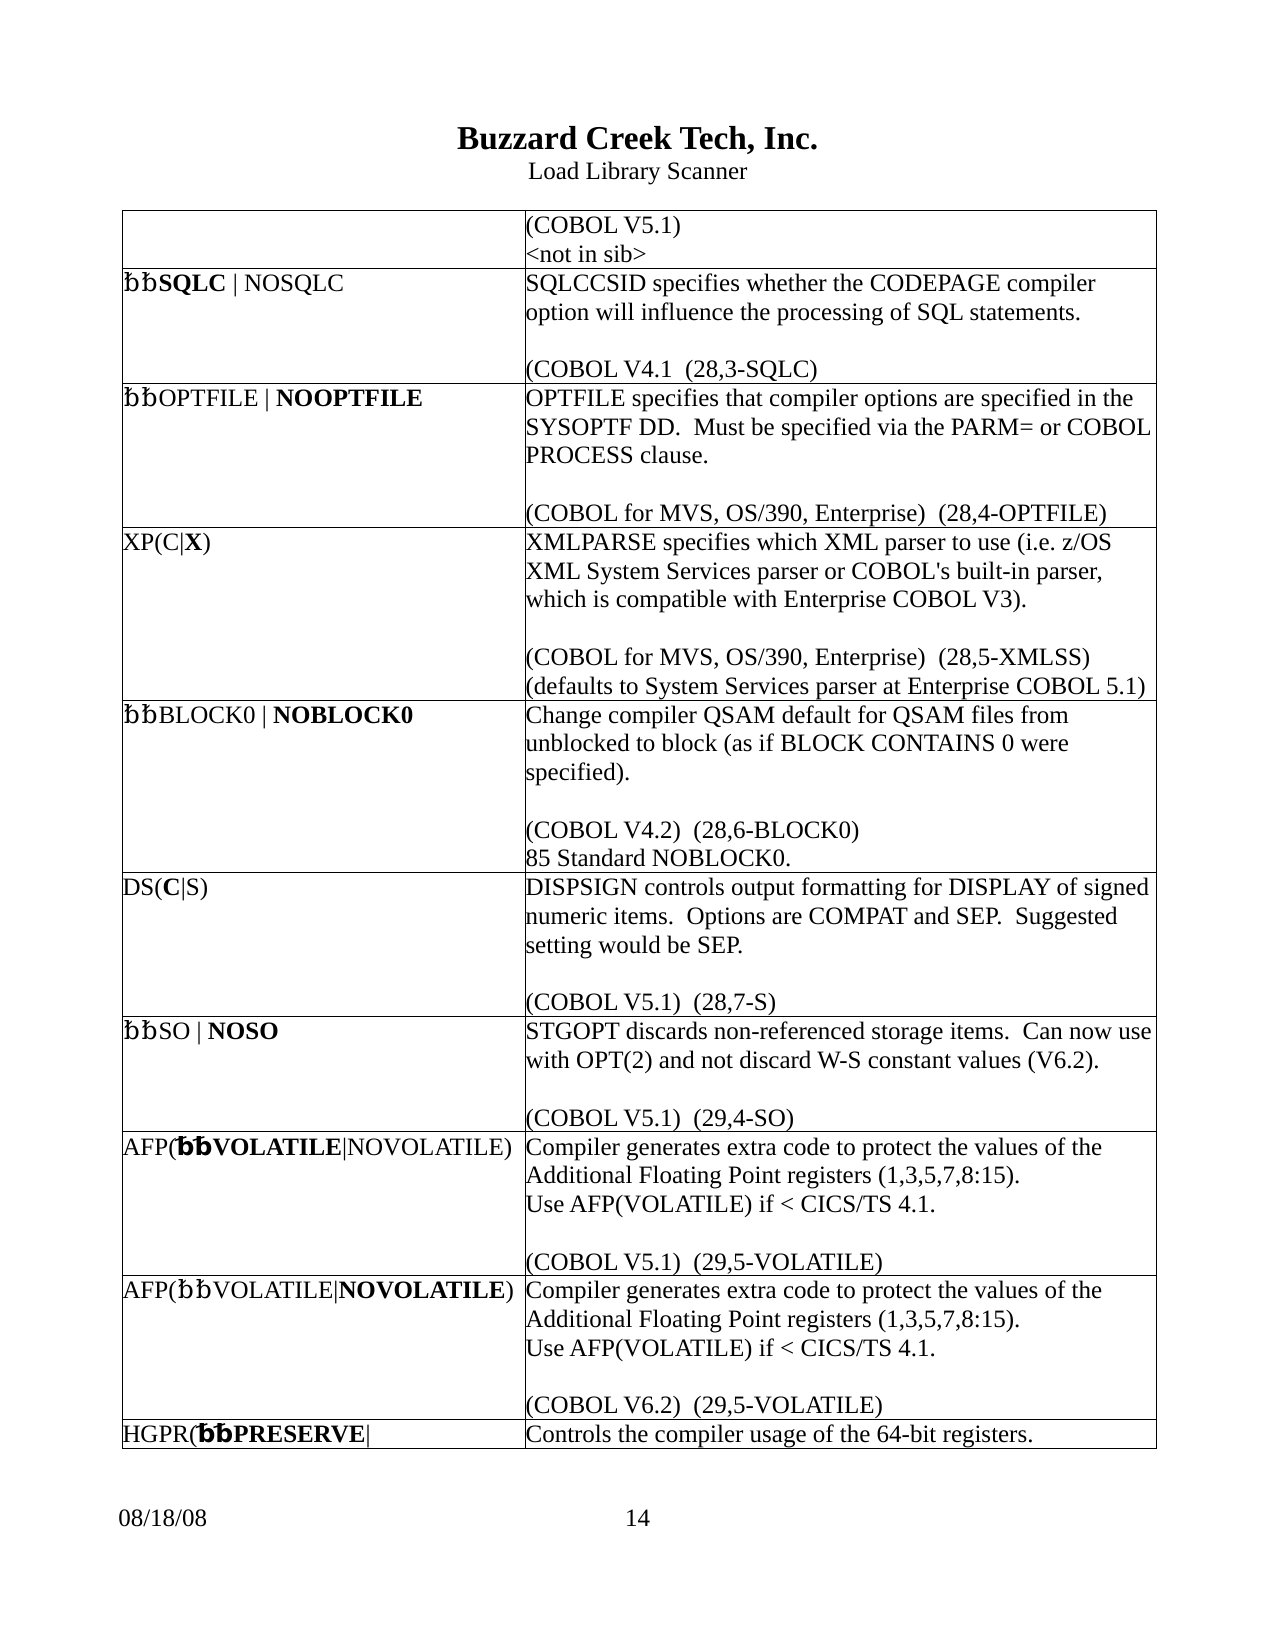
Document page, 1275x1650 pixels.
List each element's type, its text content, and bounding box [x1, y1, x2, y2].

table_cell AFP(␢␢VOLATILE|NOVOLATILE) [123, 1132, 525, 1275]
table_cell DISPSIGN controls output formatting for DISPLAY of signed numeric items. Options are COMPAT and SEP. Suggested setting would be SEP. (COBOL V5.1) (28,7-S) [526, 873, 1156, 1016]
table_cell Compiler generates extra code to protect the values of the Additional Floating Point registers (1,3,5,7,8:15). Use AFP(VOLATILE) if < CICS/TS 4.1. (COBOL V6.2) (29,5-VOLATILE) [526, 1276, 1156, 1419]
table_cell [123, 211, 525, 268]
table_cell XMLPARSE specifies which XML parser to use (i.e. z/OS XML System Services parser or COBOL's built-in parser, which is compatible with Enterprise COBOL V3). (COBOL for MVS, OS/390, Enterprise) (28,5-XMLSS) (defaults to System Services parser at Enterprise COBOL 5.1) [526, 528, 1156, 699]
table_cell DS(C|S) [123, 873, 525, 1016]
table_cell HGPR(␢␢PRESERVE| [123, 1420, 525, 1448]
table_cell ␢␢SQLC | NOSQLC [123, 269, 525, 383]
table_cell AFP(␢␢VOLATILE|NOVOLATILE) [123, 1276, 525, 1419]
table_cell Change compiler QSAM default for QSAM files from unblocked to block (as if BLOCK CONTAINS 0 were specified). (COBOL V4.2) (28,6-BLOCK0) 85 Standard NOBLOCK0. [526, 701, 1156, 872]
table_cell ␢␢OPTFILE | NOOPTFILE [123, 384, 525, 527]
table_cell SQLCCSID specifies whether the CODEPAGE compiler option will influence the processing of SQL statements. (COBOL V4.1 (28,3-SQLC) [526, 269, 1156, 383]
table_cell ␢␢BLOCK0 | NOBLOCK0 [123, 701, 525, 872]
table_cell STGOPT discards non-referenced storage items. Can now use with OPT(2) and not discard W-S constant values (V6.2). (COBOL V5.1) (29,4-SO) [526, 1017, 1156, 1131]
table_cell (COBOL V5.1) <not in sib> [526, 211, 1156, 268]
table_cell ␢␢SO | NOSO [123, 1017, 525, 1131]
table_cell Controls the compiler usage of the 64-bit registers. [526, 1420, 1156, 1448]
table_cell OPTFILE specifies that compiler options are specified in the SYSOPTF DD. Must be specified via the PARM= or COBOL PROCESS clause. (COBOL for MVS, OS/390, Enterprise) (28,4-OPTFILE) [526, 384, 1156, 527]
table_cell Compiler generates extra code to protect the values of the Additional Floating Point registers (1,3,5,7,8:15). Use AFP(VOLATILE) if < CICS/TS 4.1. (COBOL V5.1) (29,5-VOLATILE) [526, 1132, 1156, 1275]
table_cell XP(C|X) [123, 528, 525, 699]
